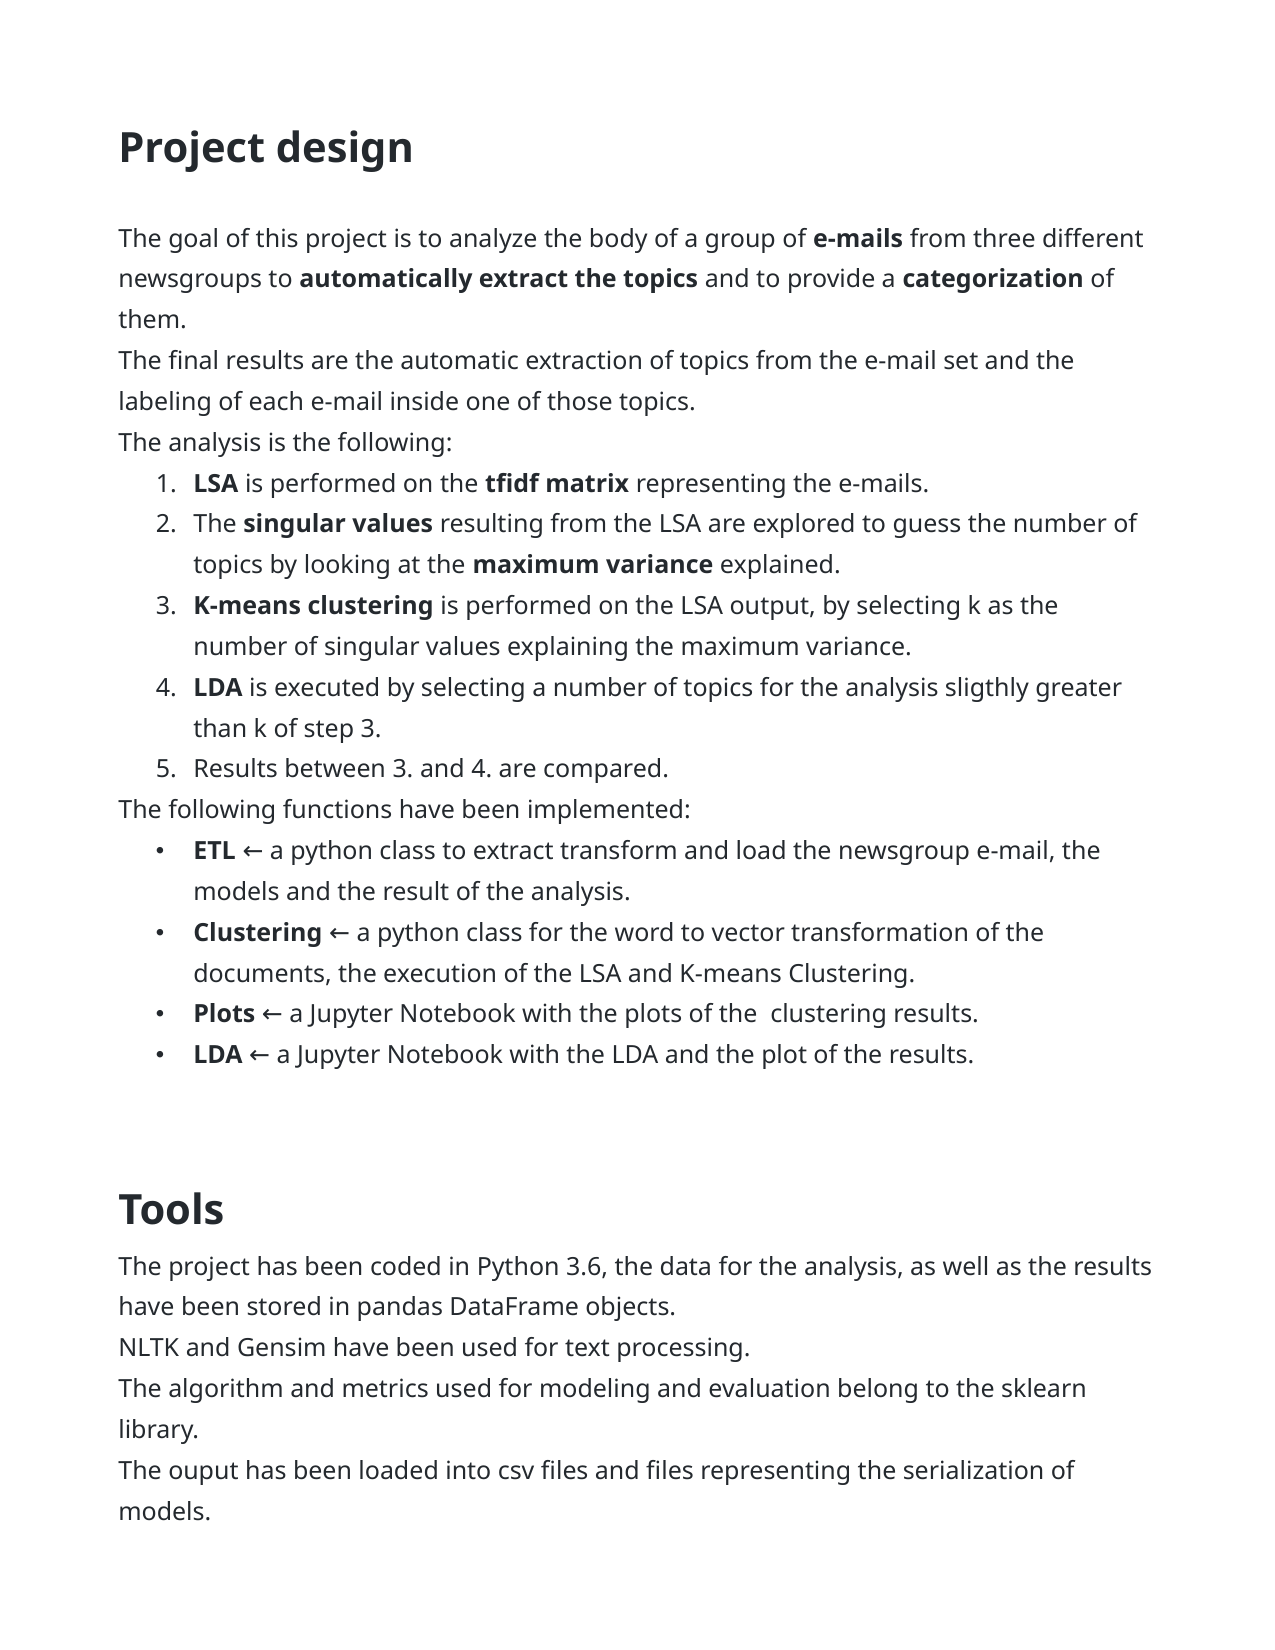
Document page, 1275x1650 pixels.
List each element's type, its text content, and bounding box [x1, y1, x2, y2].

list LDA ← a Jupyter Notebook with the LDA and the plot of the results. [156, 1037, 1157, 1071]
list K-means clustering is performed on the LSA output, by selecting k as the number of singular values explaining the maximum variance. [156, 588, 1157, 663]
text The ouput has been loaded into csv files and files representing the serialization of models. [118, 1452, 1157, 1527]
text The following functions have been implemented: [118, 792, 1157, 826]
list LSA is performed on the tfidf matrix representing the e-mails. [156, 465, 1157, 499]
text The final results are the automatic extraction of topics from the e-mail set and the labeling of each e-mail inside one of those topics. [118, 343, 1157, 418]
list The singular values resulting from the LSA are explored to guess the number of topics by looking at the maximum variance explained. [156, 506, 1157, 581]
text Project design [118, 118, 1157, 175]
list Plots ← a Jupyter Notebook with the plots of the clustering results. [156, 996, 1157, 1030]
text The analysis is the following: [118, 424, 1157, 458]
text The goal of this project is to analyze the body of a group of e-mails from three different newsgroups to automatically extract the topics and to provide a categorization of them. [118, 220, 1157, 336]
text The project has been coded in Python 3.6, the data for the analysis, as well as the results have been stored in pandas DataFrame objects. [118, 1248, 1157, 1323]
list Clustering ← a python class for the word to vector transformation of the documents, the execution of the LSA and K-means Clustering. [156, 914, 1157, 989]
list ETL ← a python class to extract transform and load the newsgroup e-mail, the models and the result of the analysis. [156, 833, 1157, 908]
text Tools [118, 1180, 1157, 1237]
text NLTK and Gensim have been used for text processing. [118, 1330, 1157, 1364]
list Results between 3. and 4. are compared. [156, 751, 1157, 785]
list LDA is executed by selecting a number of topics for the analysis sligthly greater than k of step 3. [156, 669, 1157, 744]
text The algorithm and metrics used for modeling and evaluation belong to the sklearn library. [118, 1371, 1157, 1446]
